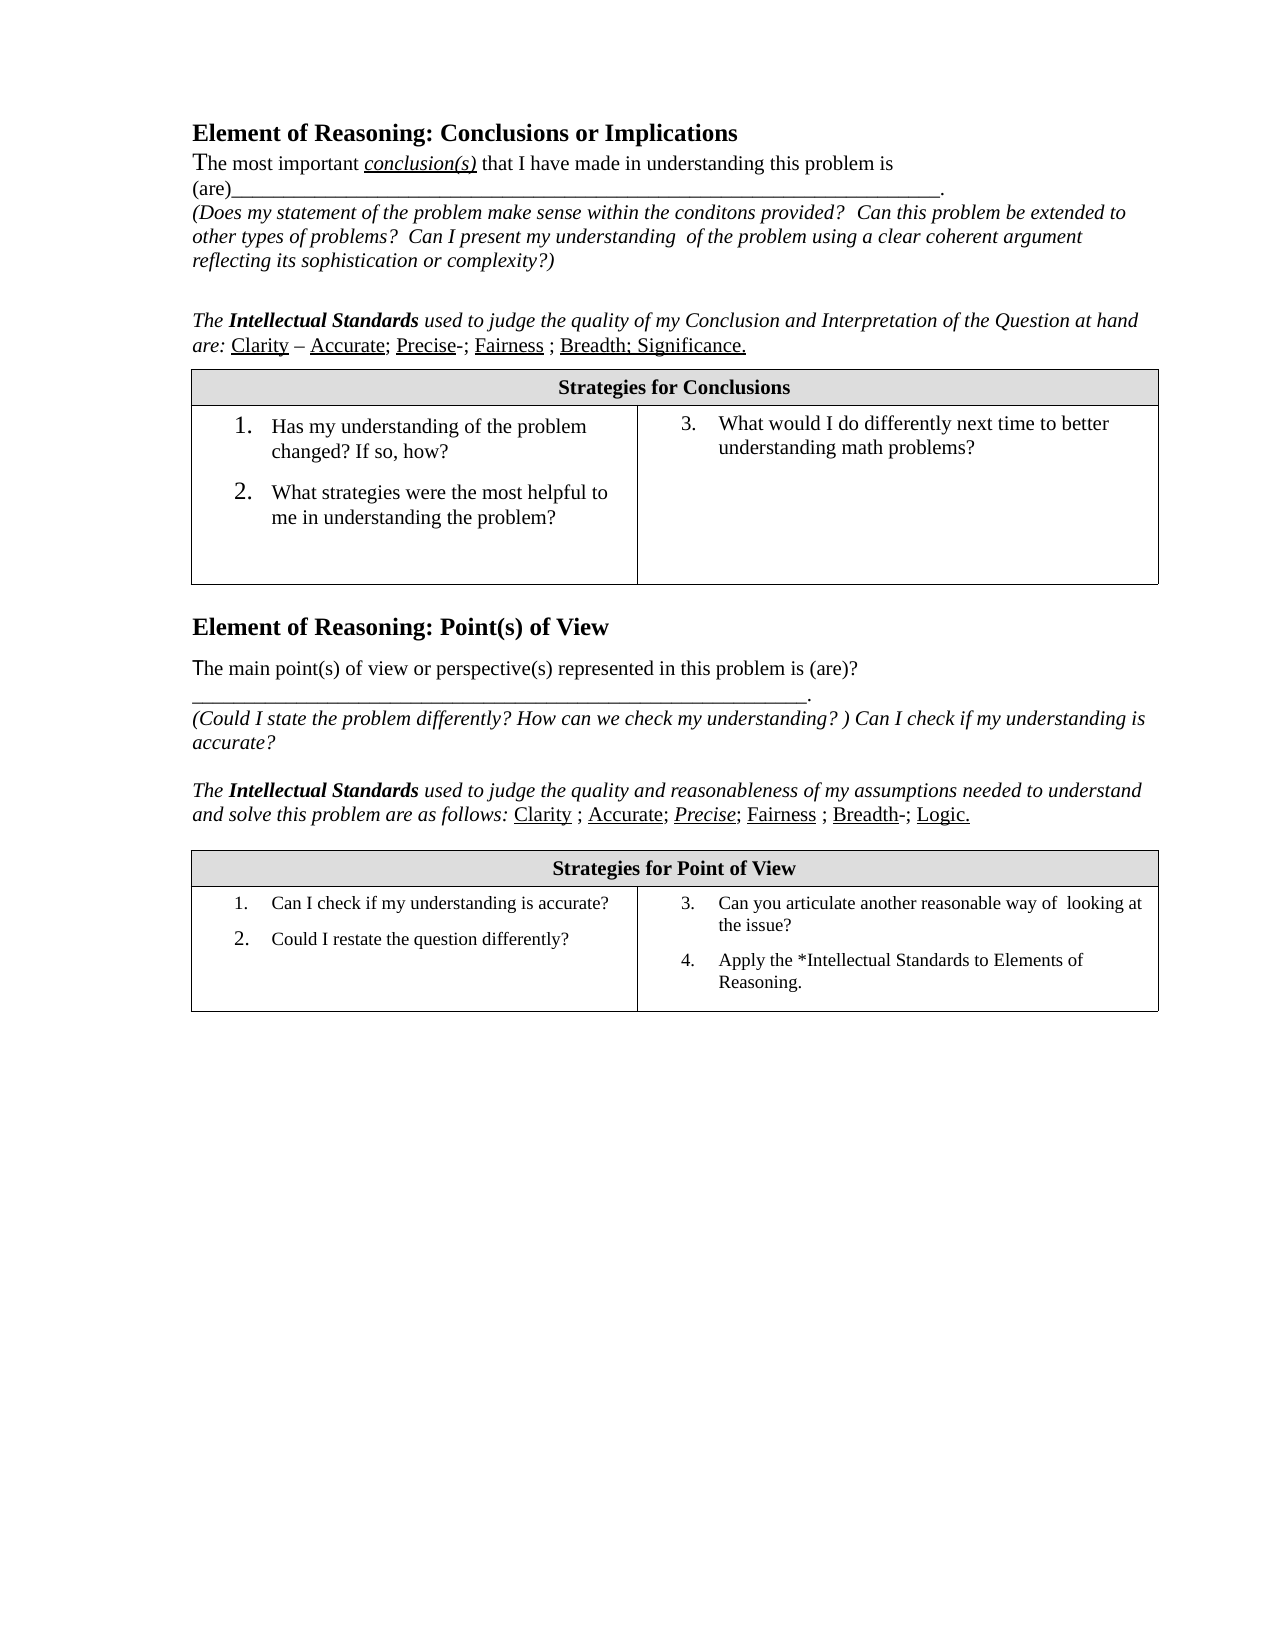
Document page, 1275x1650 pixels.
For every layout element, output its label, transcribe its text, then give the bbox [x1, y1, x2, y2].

table_header Strategies for Point of View [192, 851, 1158, 886]
table_header Strategies for Conclusions [192, 370, 1158, 405]
text (Does my statement of the problem make sense within the conditons provided? Can this problem be extended to other types of problems? Can I present my understanding of the problem using a clear coherent argument reflecting its sophistication or complexity?) [118, 200, 1157, 272]
table_cell Has my understanding of the problem changed? If so, how? What strategies were the most helpful to me in understanding the problem? [192, 406, 637, 583]
text The main point(s) of view or perspective(s) represented in this problem is (are)? ___________________________________________________________. [118, 653, 1157, 706]
table_cell Can you articulate another reasonable way of looking at the issue? Apply the *Intellectual Standards to Elements of Reasoning. [638, 887, 1158, 1011]
text Element of Reasoning: Conclusions or Implications [118, 118, 1157, 147]
text (Could I state the problem differently? How can we check my understanding? ) Can I check if my understanding is accurate? [118, 706, 1157, 754]
text The Intellectual Standards used to judge the quality and reasonableness of my assumptions needed to understand and solve this problem are as follows: Clarity ; Accurate; Precise; Fairness ; Breadth-; Logic. [118, 778, 1157, 826]
text The most important conclusion(s) that I have made in understanding this problem is (are)____________________________________________________________________. [118, 147, 1157, 200]
table_cell Can I check if my understanding is accurate? Could I restate the question differently? [192, 887, 637, 1011]
text The Intellectual Standards used to judge the quality of my Conclusion and Interpretation of the Question at hand are: Clarity – Accurate; Precise-; Fairness ; Breadth; Significance. [118, 308, 1157, 357]
text Element of Reasoning: Point(s) of View [118, 612, 1157, 641]
table_cell What would I do differently next time to better understanding math problems? [638, 406, 1158, 583]
